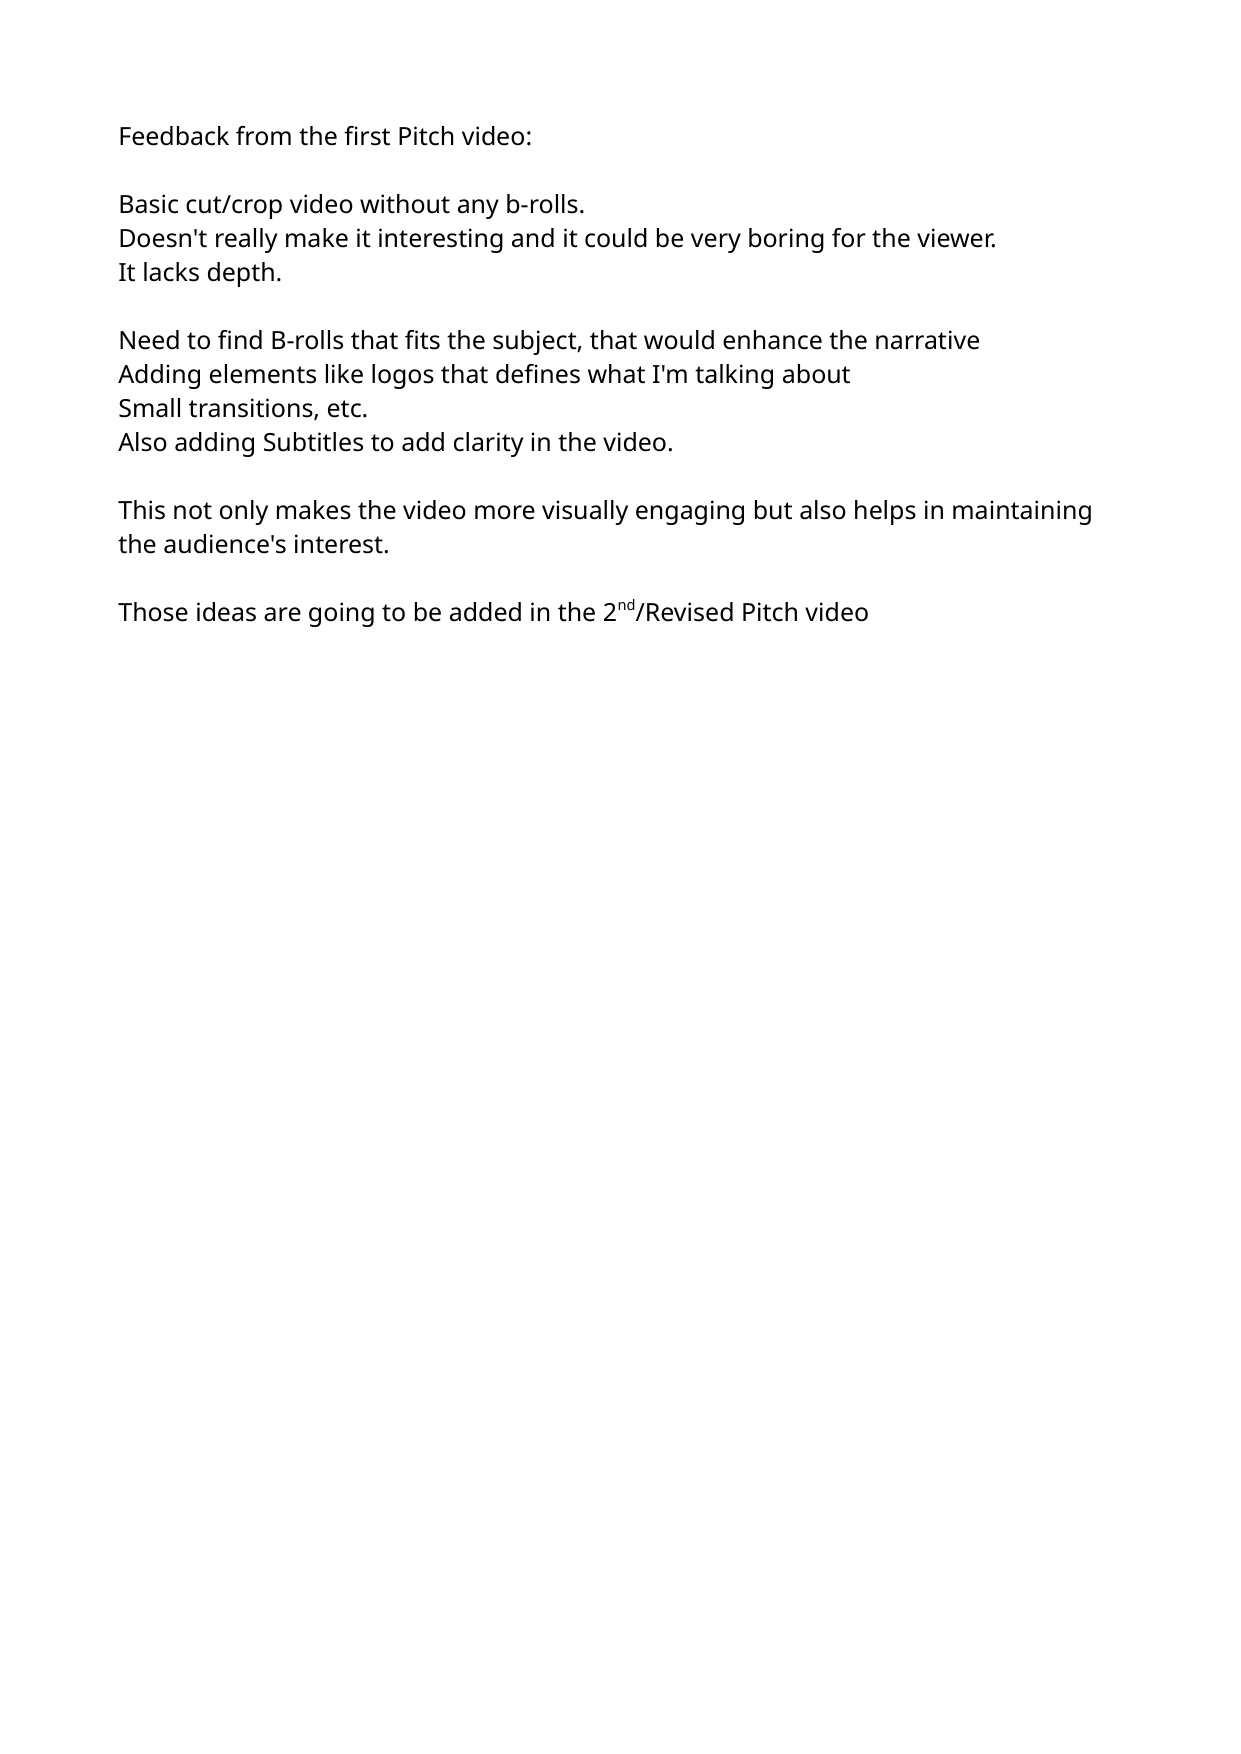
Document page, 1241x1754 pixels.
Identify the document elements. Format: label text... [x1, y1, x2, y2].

text Need to find B-rolls that fits the subject, that would enhance the narrative [118, 322, 1122, 357]
text Doesn't really make it interesting and it could be very boring for the viewer. [118, 220, 1122, 254]
text Adding elements like logos that defines what I'm talking about [118, 357, 1122, 391]
text Basic cut/crop video without any b-rolls. [118, 186, 1122, 220]
text It lacks depth. [118, 254, 1122, 288]
text Feedback from the first Pitch video: [118, 118, 1122, 152]
text This not only makes the video more visually engaging but also helps in maintaining the audience's interest. Those ideas are going to be added in the 2nd/Revised Pitch video [118, 493, 1122, 629]
text Small transitions, etc. Also adding Subtitles to add clarity in the video. [118, 391, 1122, 459]
